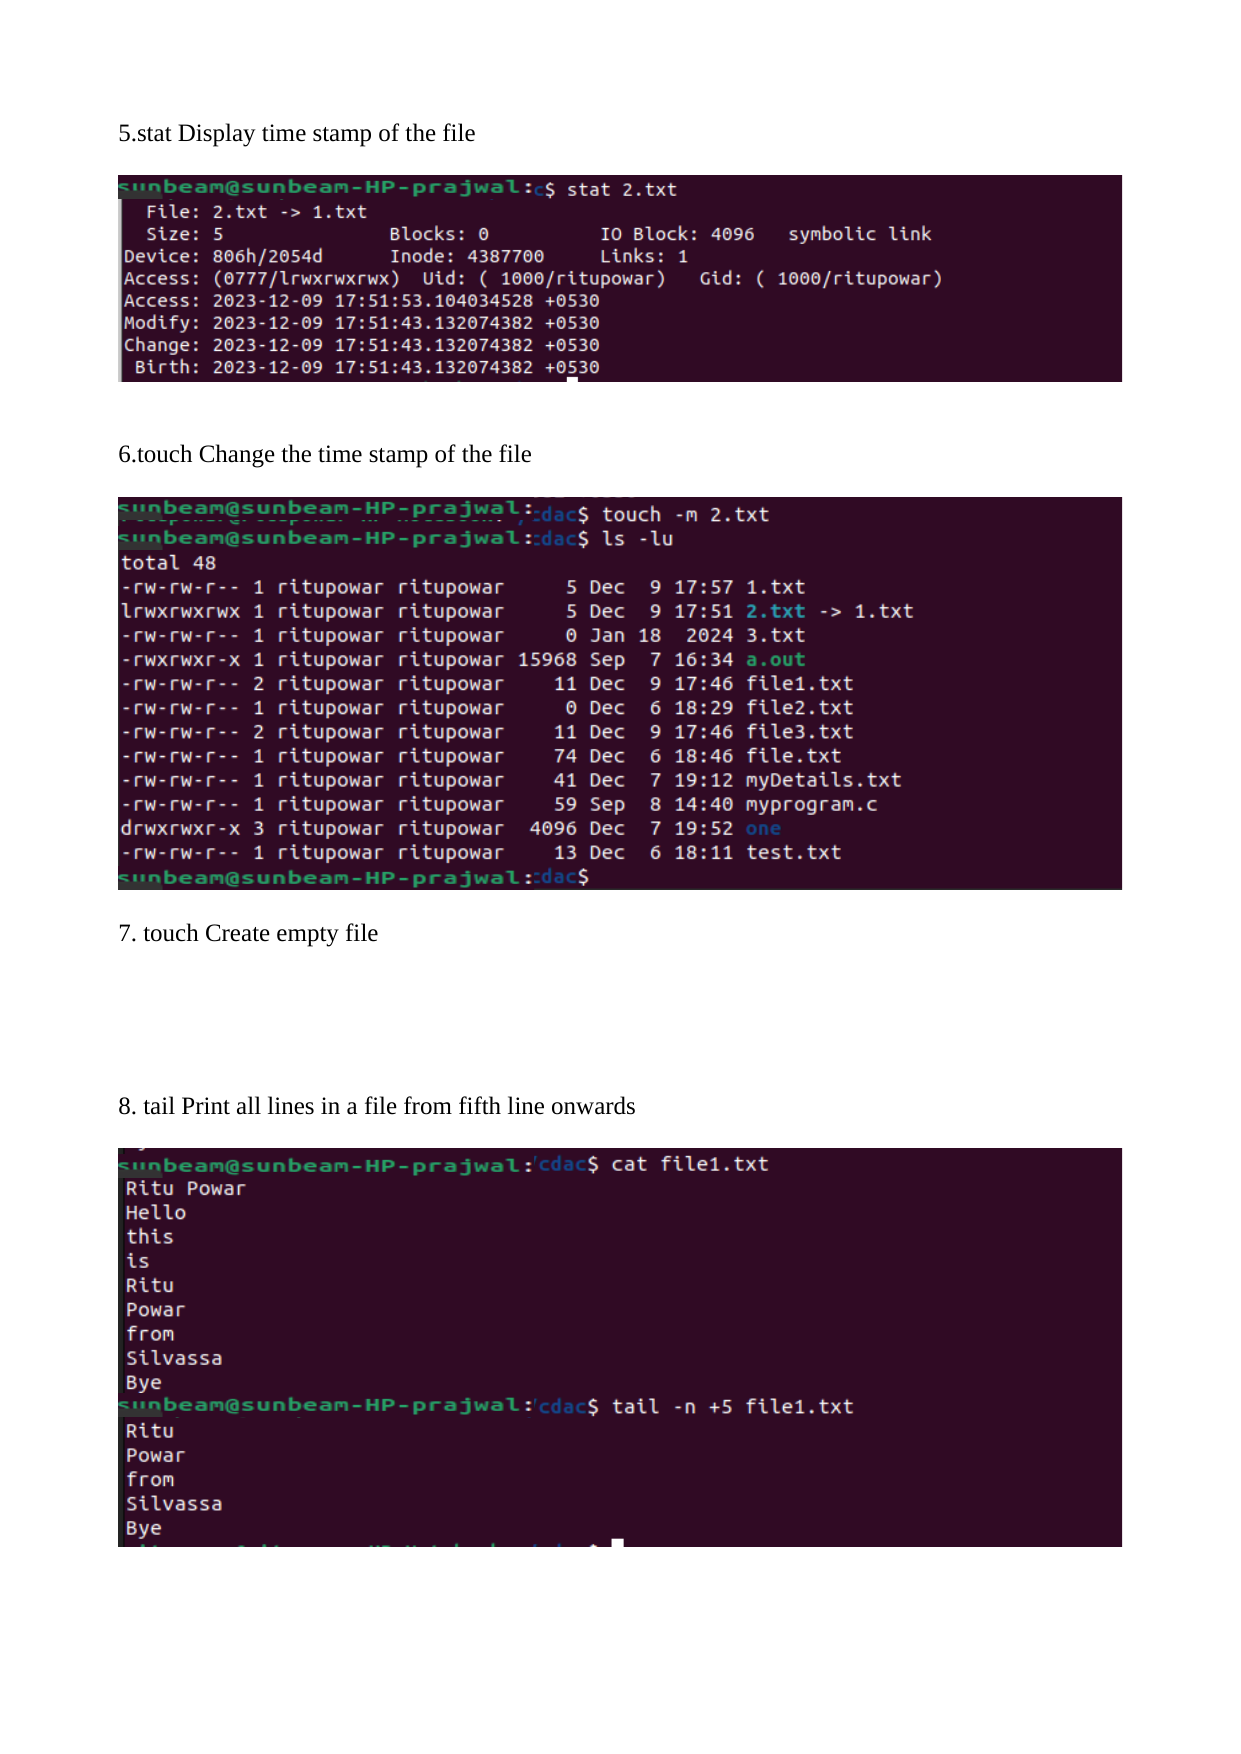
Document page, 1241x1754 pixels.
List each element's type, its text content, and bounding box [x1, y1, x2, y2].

text 6.touch Change the time stamp of the file [118, 439, 1122, 468]
text 7. touch Create empty file [118, 918, 1122, 947]
picture [118, 175, 1123, 382]
text 8. tail Print all lines in a file from fifth line onwards [118, 1091, 1122, 1119]
text 5.stat Display time stamp of the file [118, 118, 1122, 147]
picture [118, 1148, 1123, 1547]
picture [118, 497, 1123, 890]
